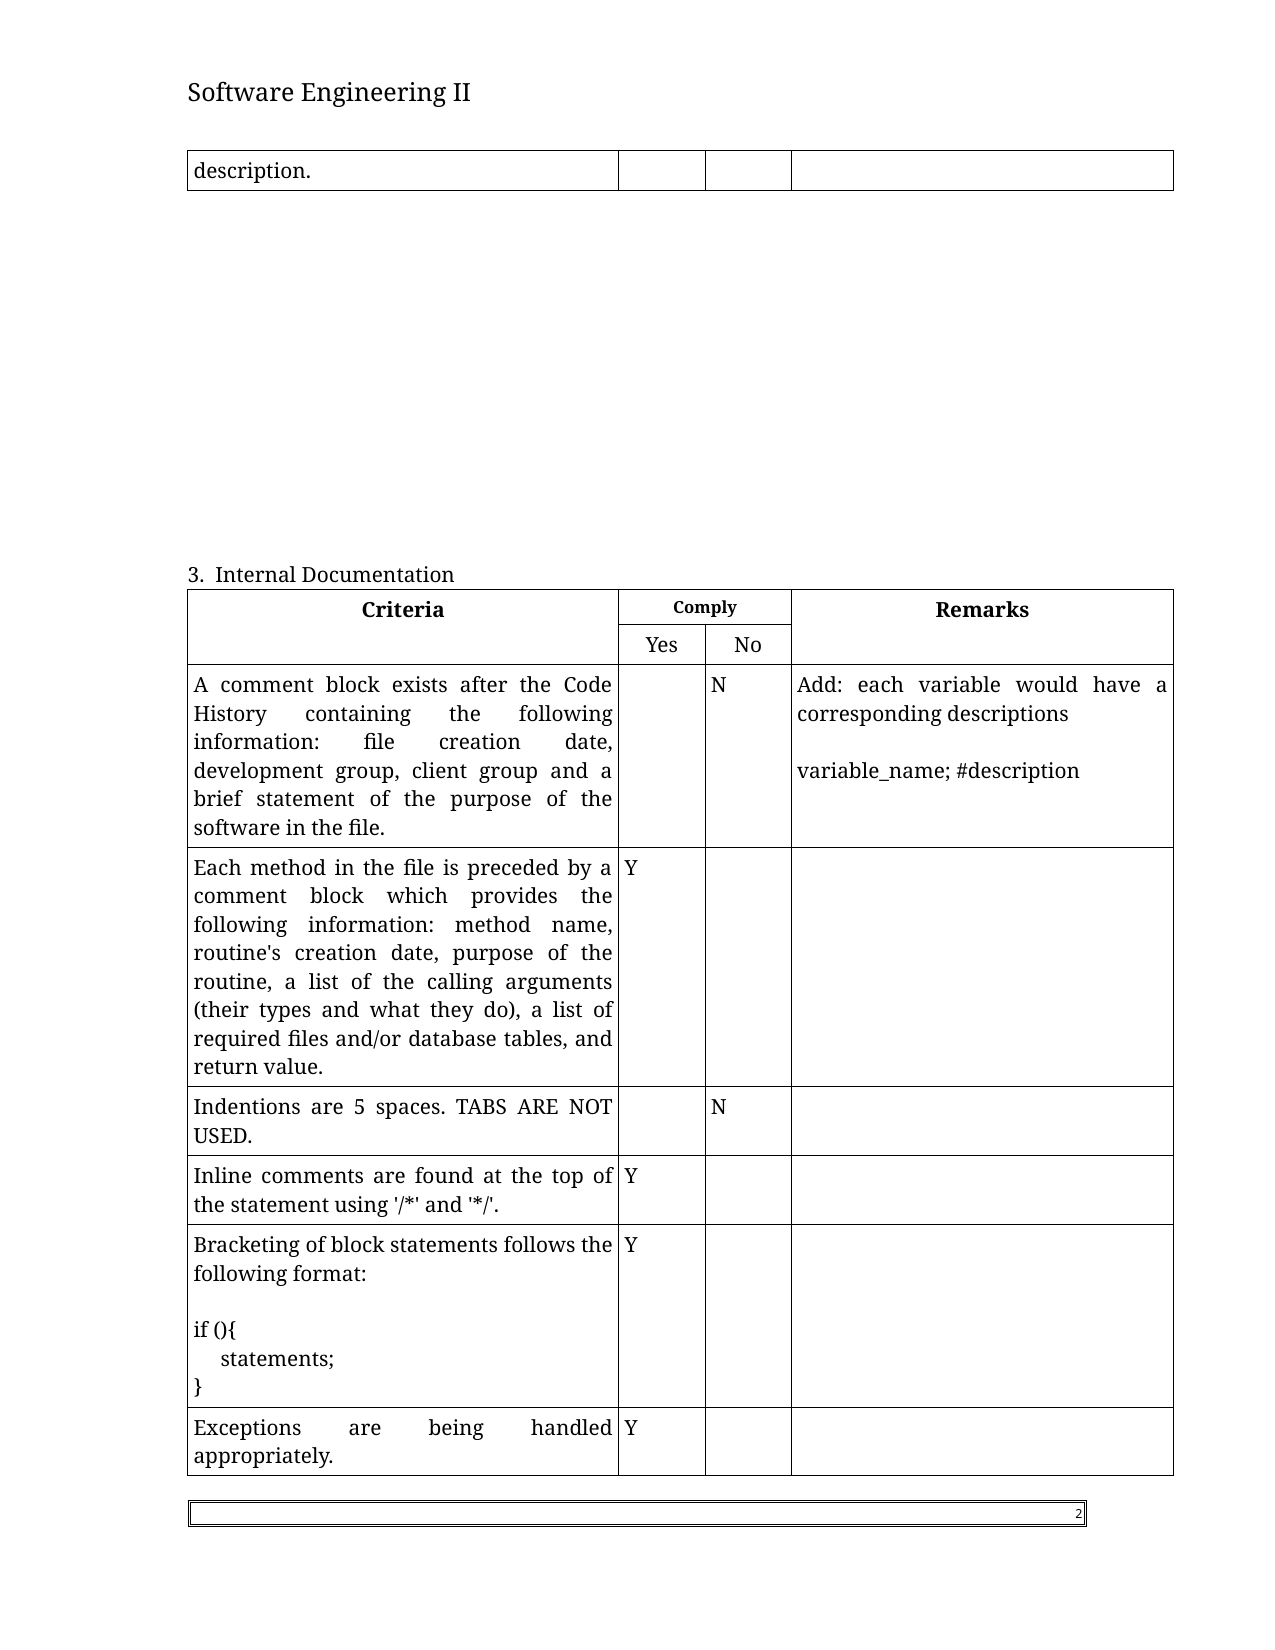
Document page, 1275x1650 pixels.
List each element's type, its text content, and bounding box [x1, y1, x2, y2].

table_cell [706, 1408, 791, 1475]
table_cell Y [619, 1156, 705, 1224]
table_cell [619, 665, 705, 847]
table_cell Indentions are 5 spaces. TABS ARE NOT USED. [188, 1087, 618, 1155]
table_cell [706, 1225, 791, 1407]
table_cell [792, 1408, 1173, 1475]
table_cell No [706, 625, 791, 664]
table_cell [792, 848, 1173, 1086]
table_cell [792, 1225, 1173, 1407]
table_cell Exceptions are being handled appropriately. [188, 1408, 618, 1475]
table_cell Inline comments are found at the top of the statement using '/*' and '*/'. [188, 1156, 618, 1224]
table_header Comply [619, 590, 791, 624]
table_cell Add: each variable would have a corresponding descriptions variable_name; #description [792, 665, 1173, 847]
table_cell [619, 1087, 705, 1155]
table_cell Each method in the file is preceded by a comment block which provides the following information: method name, routine's creation date, purpose of the routine, a list of the calling arguments (their types and what they do), a list of required files and/or database tables, and return value. [188, 848, 618, 1086]
table_cell N [706, 1087, 791, 1155]
text 3. Internal Documentation [187, 561, 1087, 589]
table_cell A comment block exists after the Code History containing the following information: file creation date, development group, client group and a brief statement of the purpose of the software in the file. [188, 665, 618, 847]
table_cell [792, 1156, 1173, 1224]
table_cell Y [619, 1408, 705, 1475]
table_header Remarks [792, 590, 1173, 664]
table_cell [792, 151, 1173, 190]
table_cell Y [619, 1225, 705, 1407]
table_cell [706, 1156, 791, 1224]
table_cell Yes [619, 625, 705, 664]
table_cell [706, 151, 791, 190]
table_cell Y [619, 848, 705, 1086]
table_cell Bracketing of block statements follows the following format: if (){ statements; } [188, 1225, 618, 1407]
table_cell N [706, 665, 791, 847]
table_cell [706, 848, 791, 1086]
table_cell description. [188, 151, 618, 190]
table_cell [792, 1087, 1173, 1155]
table_cell [619, 151, 705, 190]
table_header Criteria [188, 590, 618, 664]
